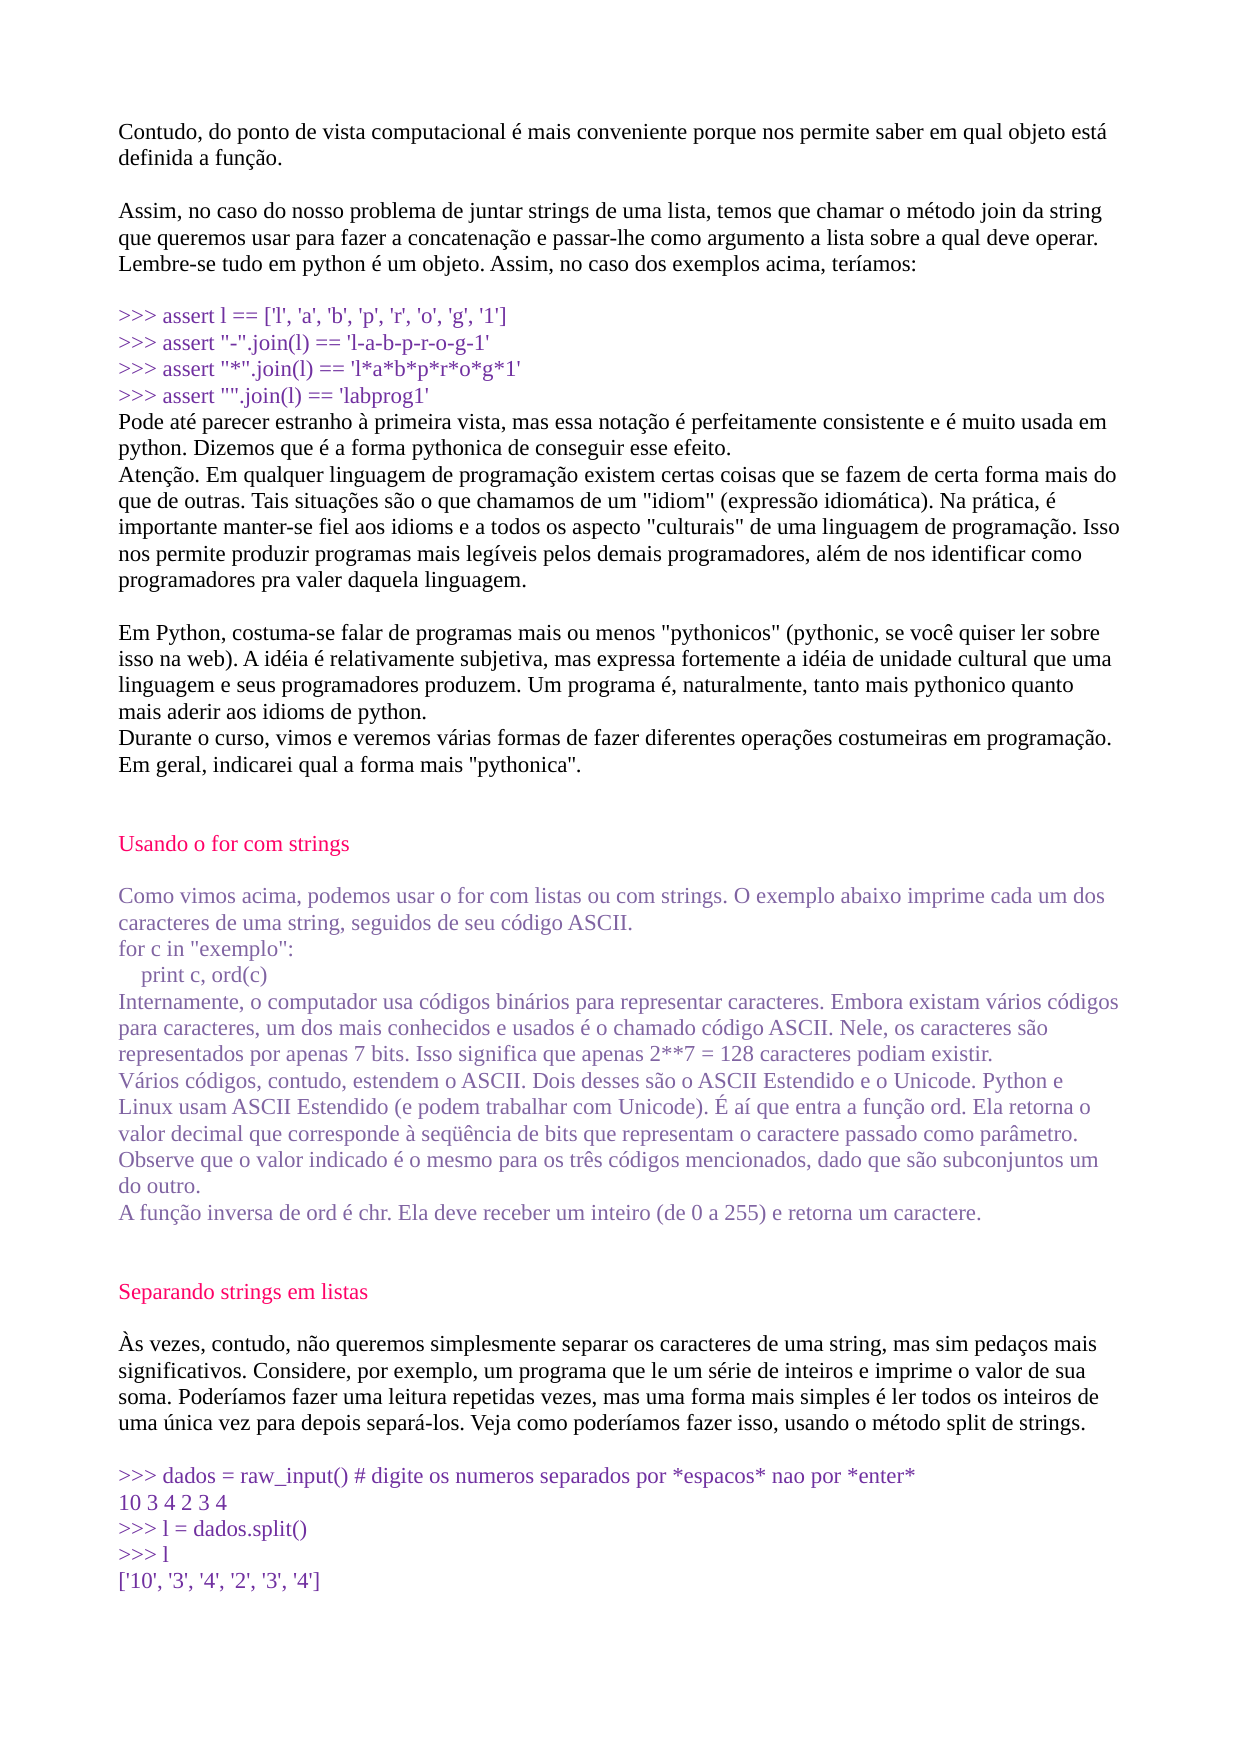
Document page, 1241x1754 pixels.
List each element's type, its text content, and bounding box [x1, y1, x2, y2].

text >>> l [118, 1541, 1122, 1568]
text ['10', '3', '4', '2', '3', '4'] [118, 1568, 1122, 1594]
text Às vezes, contudo, não queremos simplesmente separar os caracteres de uma string, mas sim pedaços mais significativos. Considere, por exemplo, um programa que le um série de inteiros e imprime o valor de sua soma. Poderíamos fazer uma leitura repetidas vezes, mas uma forma mais simples é ler todos os inteiros de uma única vez para depois separá-los. Veja como poderíamos fazer isso, usando o método split de strings. [118, 1330, 1122, 1436]
text Pode até parecer estranho à primeira vista, mas essa notação é perfeitamente consistente e é muito usada em python. Dizemos que é a forma pythonica de conseguir esse efeito. [118, 408, 1122, 461]
text print c, ord(c) [118, 961, 1122, 988]
text Usando o for com strings [118, 830, 1122, 856]
text Como vimos acima, podemos usar o for com listas ou com strings. O exemplo abaixo imprime cada um dos caracteres de uma string, seguidos de seu código ASCII. [118, 882, 1122, 935]
text Vários códigos, contudo, estendem o ASCII. Dois desses são o ASCII Estendido e o Unicode. Python e Linux usam ASCII Estendido (e podem trabalhar com Unicode). É aí que entra a função ord. Ela retorna o valor decimal que corresponde à seqüência de bits que representam o caractere passado como parâmetro. Observe que o valor indicado é o mesmo para os três códigos mencionados, dado que são subconjuntos um do outro. [118, 1067, 1122, 1199]
text Em Python, costuma-se falar de programas mais ou menos "pythonicos" (pythonic, se você quiser ler sobre isso na web). A idéia é relativamente subjetiva, mas expressa fortemente a idéia de unidade cultural que uma linguagem e seus programadores produzem. Um programa é, naturalmente, tanto mais pythonico quanto mais aderir aos idioms de python. [118, 619, 1122, 724]
text Contudo, do ponto de vista computacional é mais conveniente porque nos permite saber em qual objeto está definida a função. [118, 118, 1122, 171]
text Internamente, o computador usa códigos binários para representar caracteres. Embora existam vários códigos para caracteres, um dos mais conhecidos e usados é o chamado código ASCII. Nele, os caracteres são representados por apenas 7 bits. Isso significa que apenas 2**7 = 128 caracteres podiam existir. [118, 988, 1122, 1067]
text A função inversa de ord é chr. Ela deve receber um inteiro (de 0 a 255) e retorna um caractere. [118, 1199, 1122, 1225]
text >>> assert "*".join(l) == 'l*a*b*p*r*o*g*1' [118, 355, 1122, 382]
text >>> assert l == ['l', 'a', 'b', 'p', 'r', 'o', 'g', '1'] [118, 303, 1122, 329]
text >>> l = dados.split() [118, 1515, 1122, 1541]
text >>> dados = raw_input() # digite os numeros separados por *espacos* nao por *enter* [118, 1462, 1122, 1488]
text >>> assert "".join(l) == 'labprog1' [118, 382, 1122, 408]
text Separando strings em listas [118, 1278, 1122, 1304]
text Assim, no caso do nosso problema de juntar strings de uma lista, temos que chamar o método join da string que queremos usar para fazer a concatenação e passar-lhe como argumento a lista sobre a qual deve operar. Lembre-se tudo em python é um objeto. Assim, no caso dos exemplos acima, teríamos: [118, 197, 1122, 276]
text Durante o curso, vimos e veremos várias formas de fazer diferentes operações costumeiras em programação. Em geral, indicarei qual a forma mais ''pythonica''. [118, 724, 1122, 777]
text for c in "exemplo": [118, 935, 1122, 961]
text >>> assert "-".join(l) == 'l-a-b-p-r-o-g-1' [118, 329, 1122, 355]
text Atenção. Em qualquer linguagem de programação existem certas coisas que se fazem de certa forma mais do que de outras. Tais situações são o que chamamos de um "idiom" (expressão idiomática). Na prática, é importante manter-se fiel aos idioms e a todos os aspecto "culturais" de uma linguagem de programação. Isso nos permite produzir programas mais legíveis pelos demais programadores, além de nos identificar como programadores pra valer daquela linguagem. [118, 461, 1122, 592]
text 10 3 4 2 3 4 [118, 1488, 1122, 1515]
